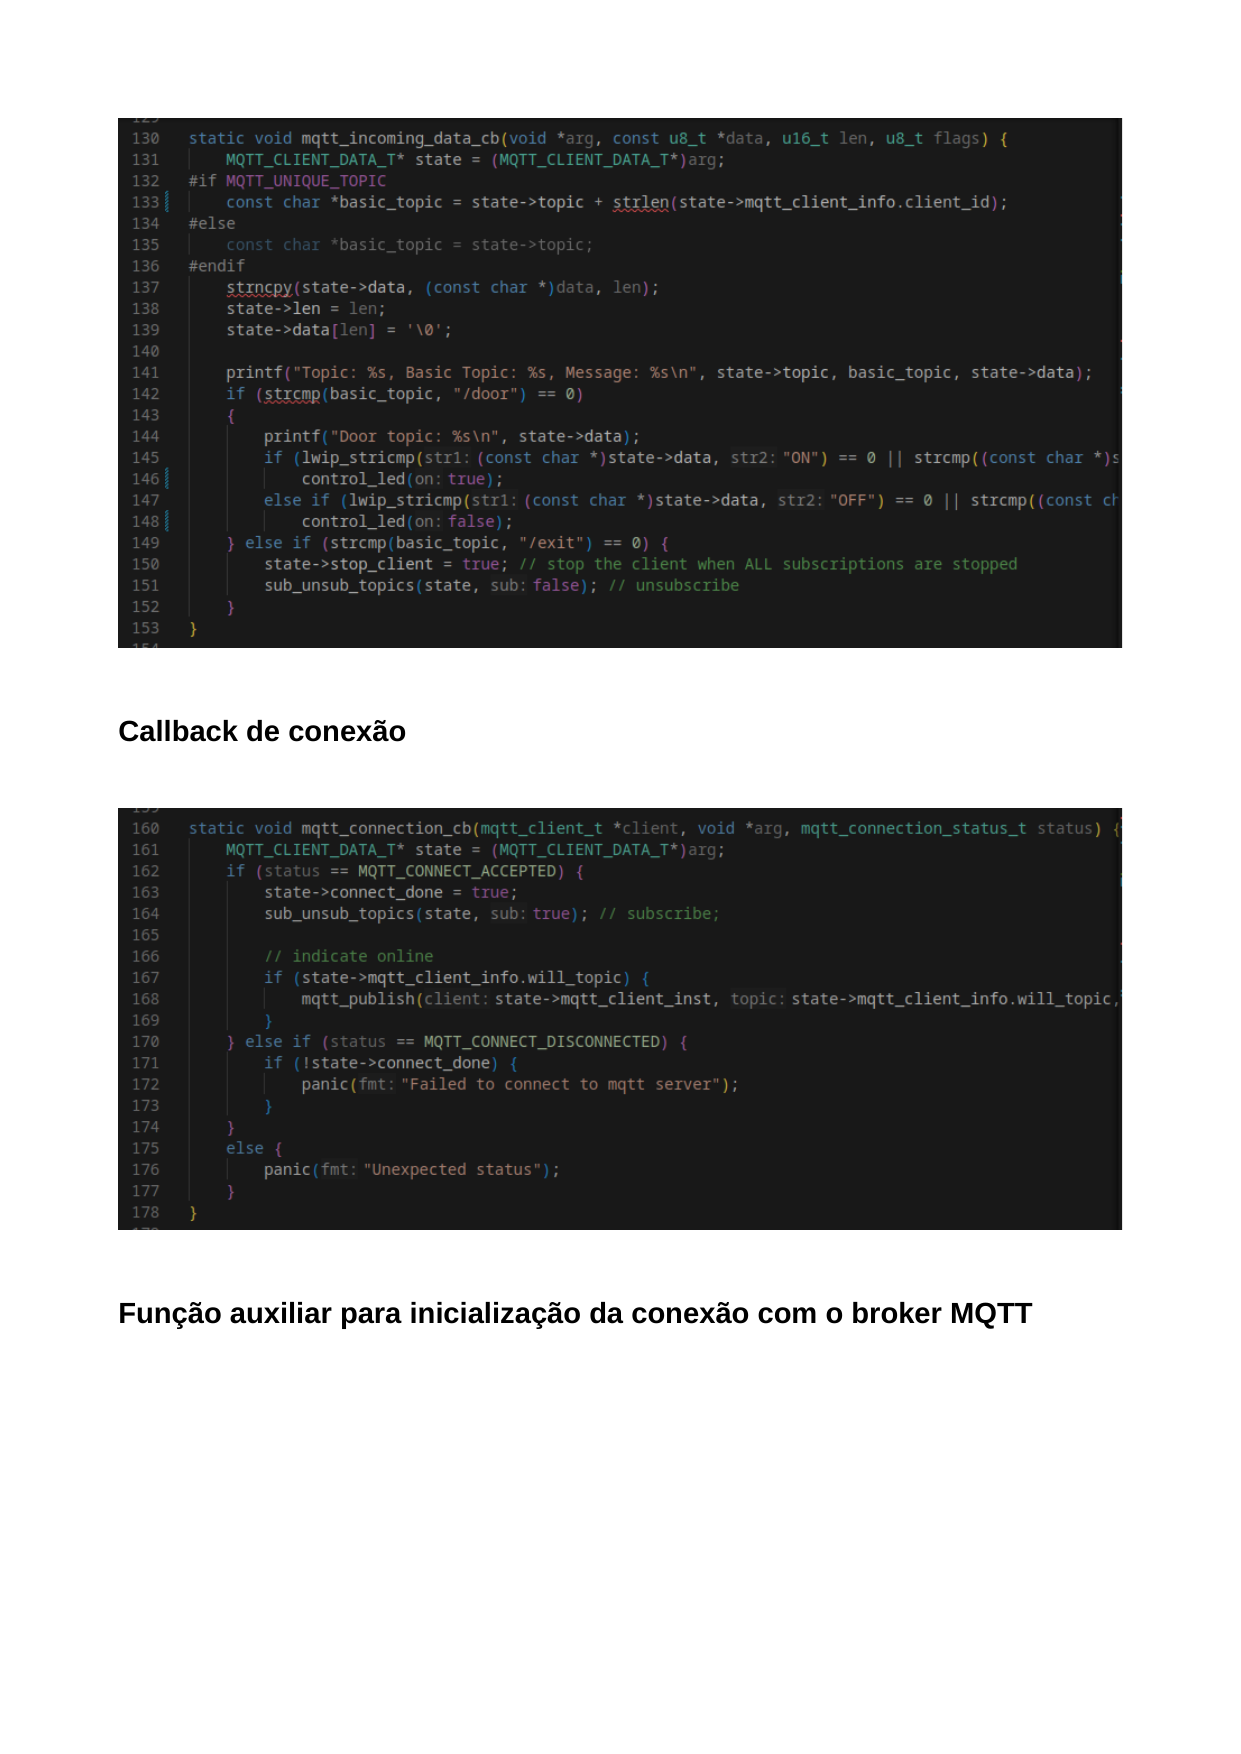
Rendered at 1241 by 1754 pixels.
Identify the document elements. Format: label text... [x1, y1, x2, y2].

subtitle Função auxiliar para inicialização da conexão com o broker MQTT [118, 1296, 1122, 1329]
subtitle Callback de conexão [118, 714, 1122, 748]
picture [118, 118, 1123, 648]
picture [118, 808, 1123, 1230]
